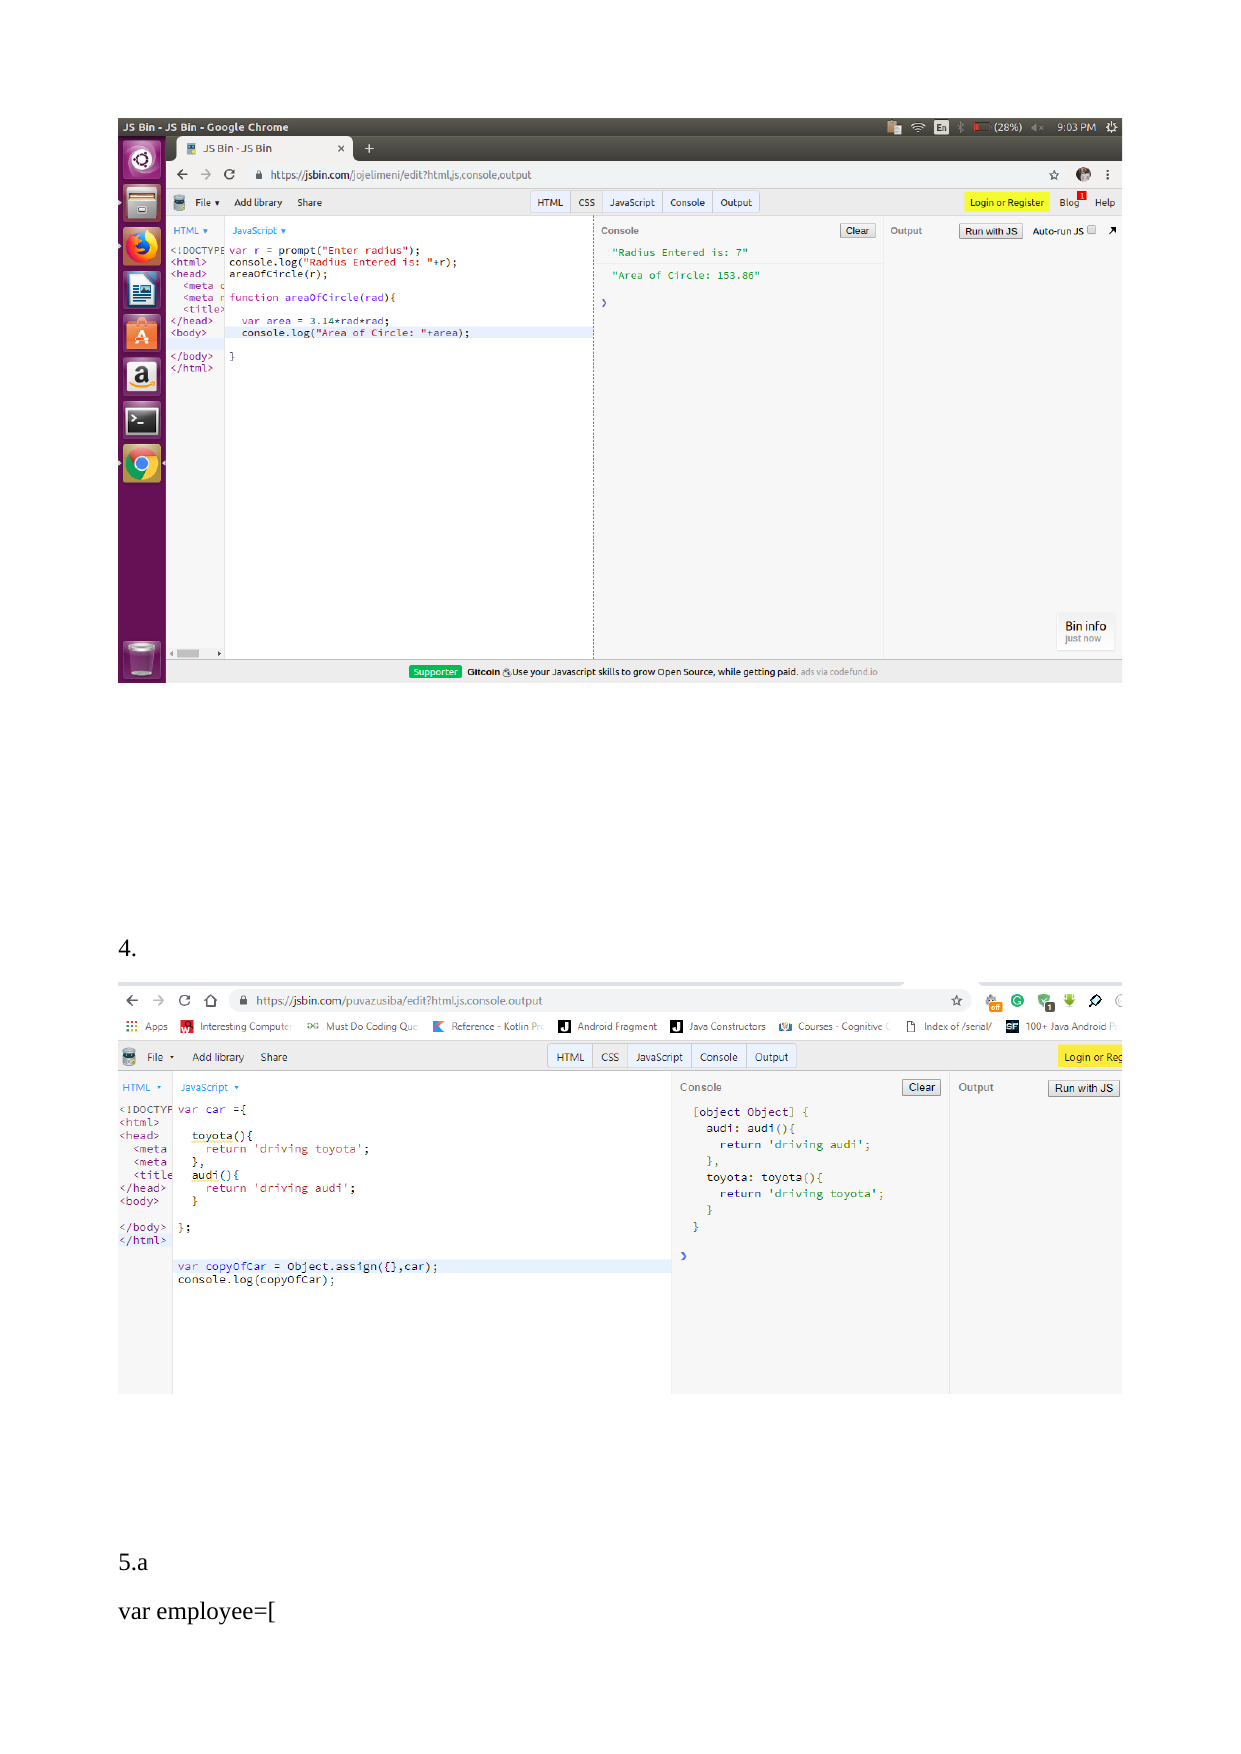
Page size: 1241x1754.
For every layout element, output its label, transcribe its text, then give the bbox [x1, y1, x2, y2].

text var employee=[ [118, 1596, 1122, 1625]
picture [118, 982, 1123, 1394]
text 5.a [118, 1547, 1122, 1576]
text 4. [118, 933, 1122, 962]
picture [118, 118, 1123, 683]
